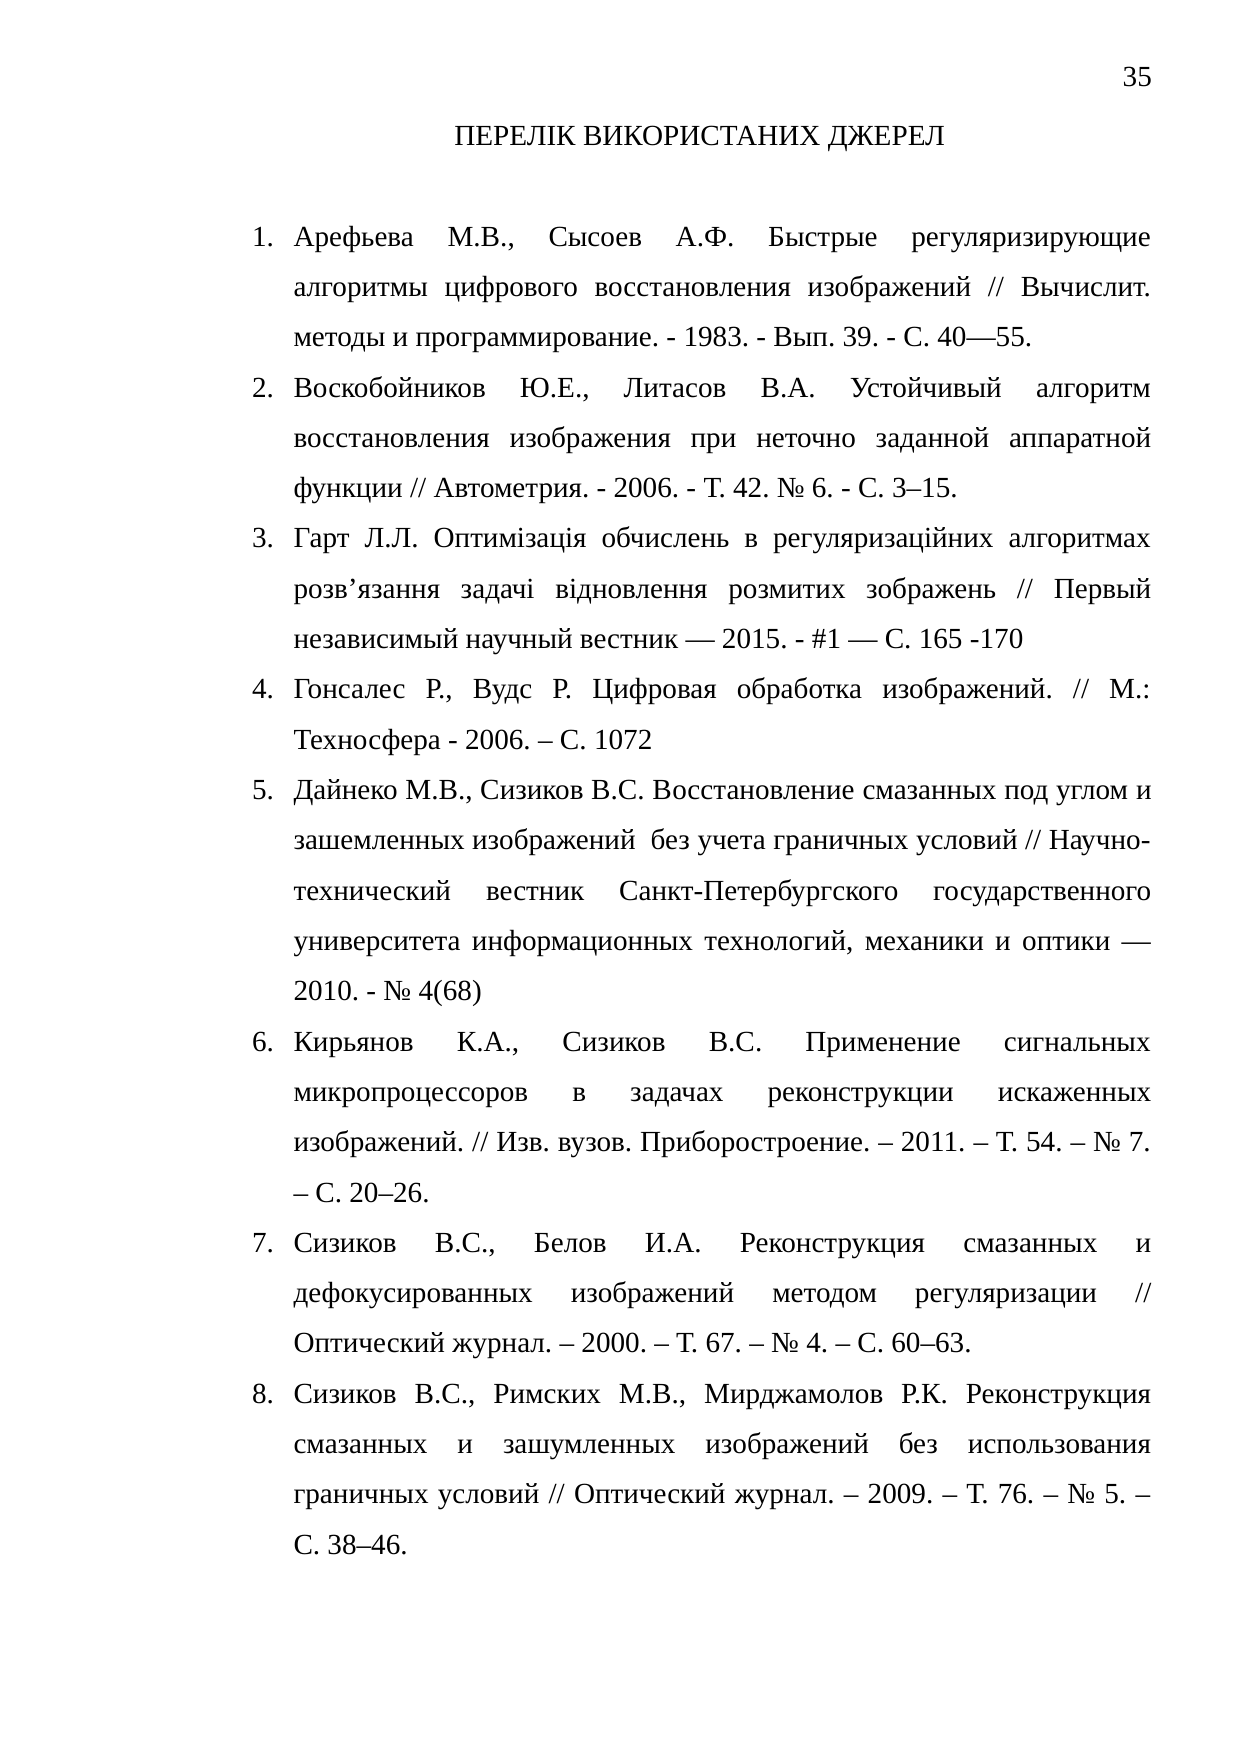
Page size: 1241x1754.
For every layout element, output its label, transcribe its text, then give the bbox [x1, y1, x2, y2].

list Дайнеко М.В., Сизиков В.С. Восстановление смазанных под углом и зашемленных изображений без учета граничных условий // Научно-технический вестник Санкт-Петербургского государственного университета информационных технологий, механики и оптики — 2010. - № 4(68) [252, 772, 1152, 1007]
list Гонсалес Р., Вудс Р. Цифровая обработка изображений. // М.: Техносфера - 2006. – С. 1072 [252, 672, 1152, 755]
list Гарт Л.Л. Оптимізація обчислень в регуляризаційних алгоритмах розв’язання задачі відновлення розмитих зображень // Первый независимый научный вестник — 2015. - #1 — С. 165 -170 [252, 521, 1152, 655]
list Сизиков В.С., Римских М.В., Мирджамолов Р.К. Реконструкция смазанных и зашумленных изображений без использования граничных условий // Оптический журнал. – 2009. – Т. 76. – № 5. – С. 38–46. [252, 1376, 1152, 1560]
list Кирьянов К.А., Сизиков В.С. Применение сигнальных микропроцессоров в задачах реконструкции искаженных изображений. // Изв. вузов. Приборостроение. – 2011. – Т. 54. – № 7. – С. 20–26. [252, 1024, 1152, 1208]
text ПЕРЕЛІК ВИКОРИСТАНИХ ДЖЕРЕЛ [177, 118, 1152, 152]
list Сизиков В.С., Белов И.А. Реконструкция смазанных и дефокусированных изображений методом регуляризации // Оптический журнал. – 2000. – Т. 67. – № 4. – С. 60–63. [252, 1225, 1152, 1359]
list Арефьева М.В., Сысоев А.Ф. Быстрые регуляризирующие алгоритмы цифрового восстановления изображений // Вычислит. методы и программирование. - 1983. - Вып. 39. - С. 40—55. [252, 219, 1152, 353]
list Воскобойников Ю.Е., Литасов В.А. Устойчивый алгоритм восстановления изображения при неточно заданной аппаратной функции // Автометрия. - 2006. - Т. 42. № 6. - С. 3–15. [252, 370, 1152, 504]
